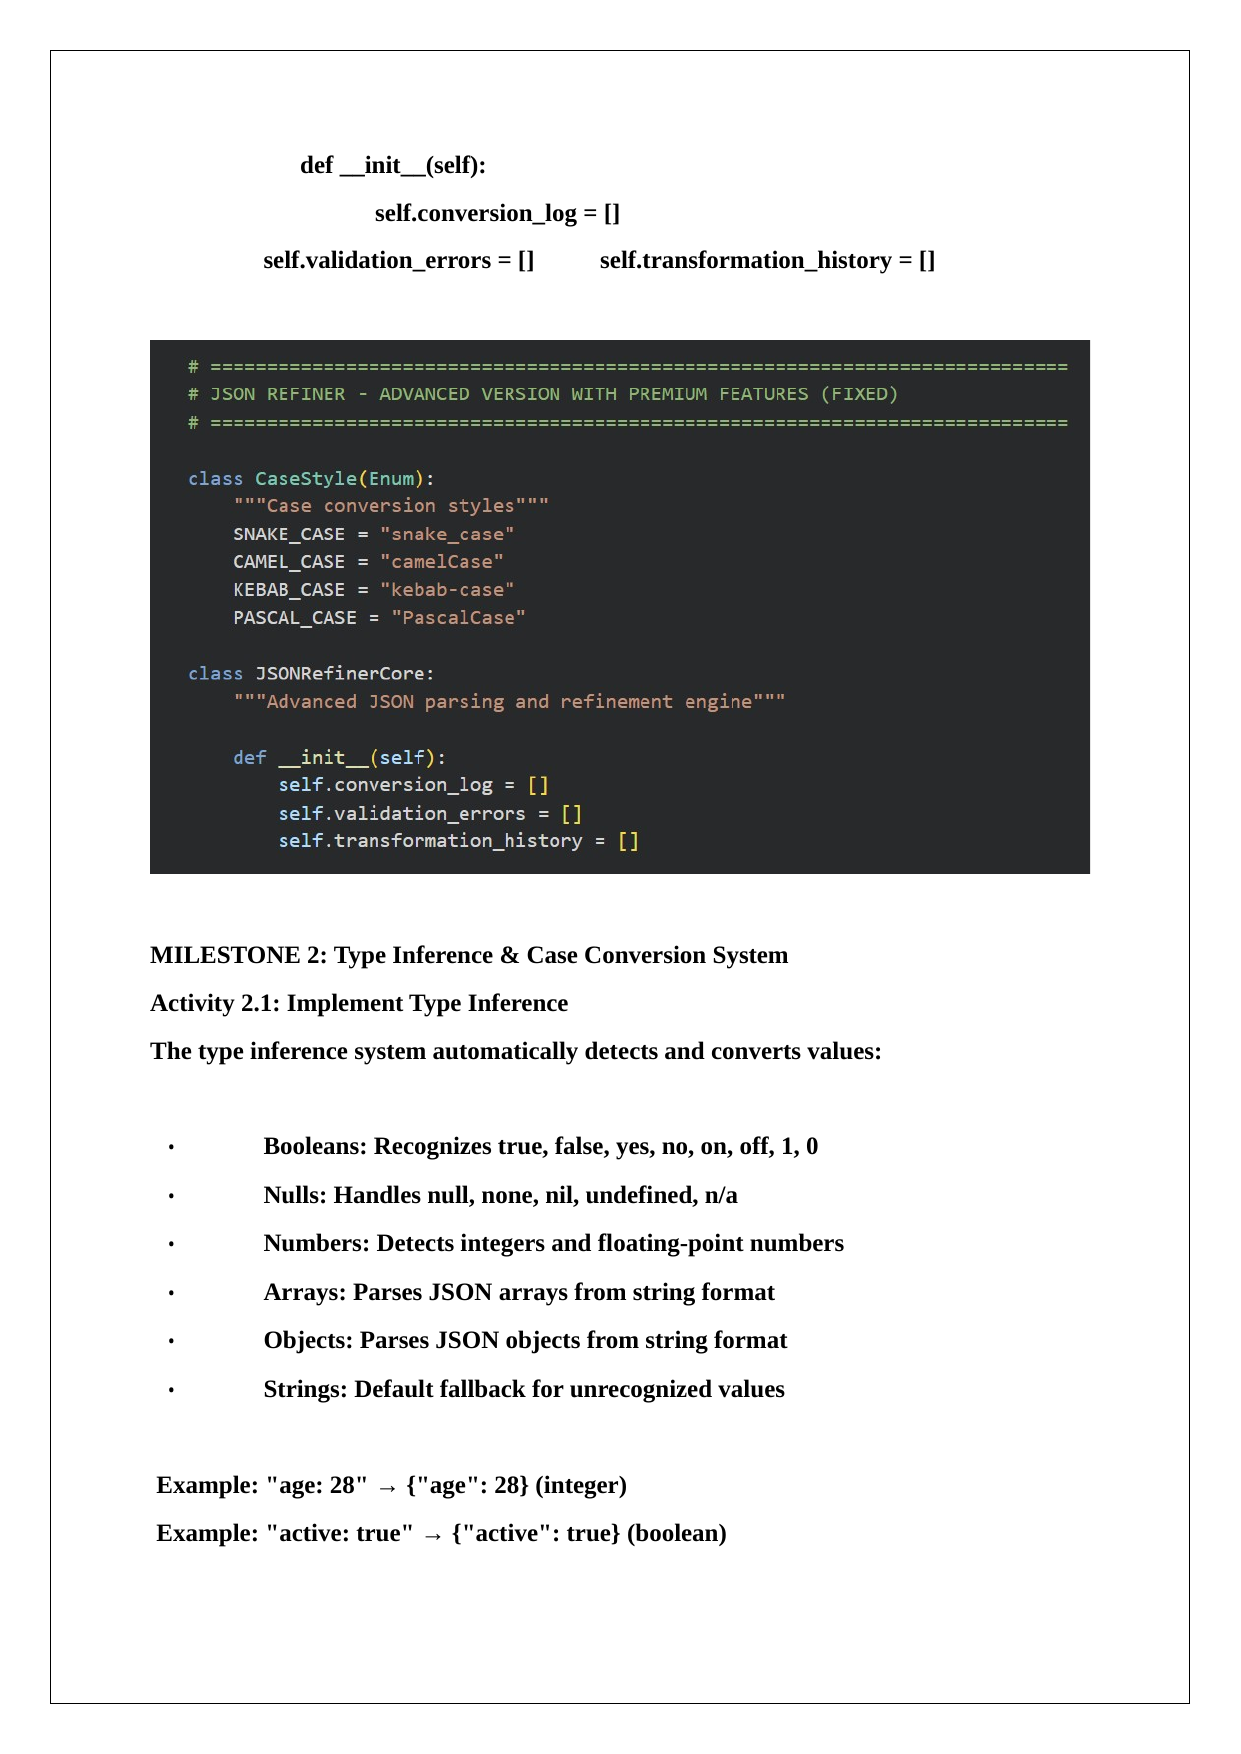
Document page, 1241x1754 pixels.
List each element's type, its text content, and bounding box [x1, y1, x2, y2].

list Strings: Default fallback for unrecognized values [166, 1374, 1083, 1404]
text Example: "active: true" → {"active": true} (boolean) [150, 1518, 1083, 1547]
picture [150, 340, 1091, 874]
text def __init__(self): [150, 150, 1083, 179]
text MILESTONE 2: Type Inference & Case Conversion System [150, 941, 1083, 969]
text The type inference system automatically detects and converts values: [150, 1036, 1083, 1065]
list Arrays: Parses JSON arrays from string format [166, 1277, 1083, 1307]
list Nulls: Handles null, none, nil, undefined, n/a [166, 1180, 1083, 1209]
list Booleans: Recognizes true, false, yes, no, on, off, 1, 0 [166, 1131, 1083, 1161]
text self.conversion_log = [] [150, 198, 1083, 226]
list Numbers: Detects integers and floating-point numbers [166, 1228, 1083, 1258]
text Example: "age: 28" → {"age": 28} (integer) [150, 1470, 1083, 1499]
list Objects: Parses JSON objects from string format [166, 1326, 1083, 1355]
text Activity 2.1: Implement Type Inference [150, 988, 1083, 1017]
text self.validation_errors = [] self.transformation_history = [] [150, 245, 1083, 274]
